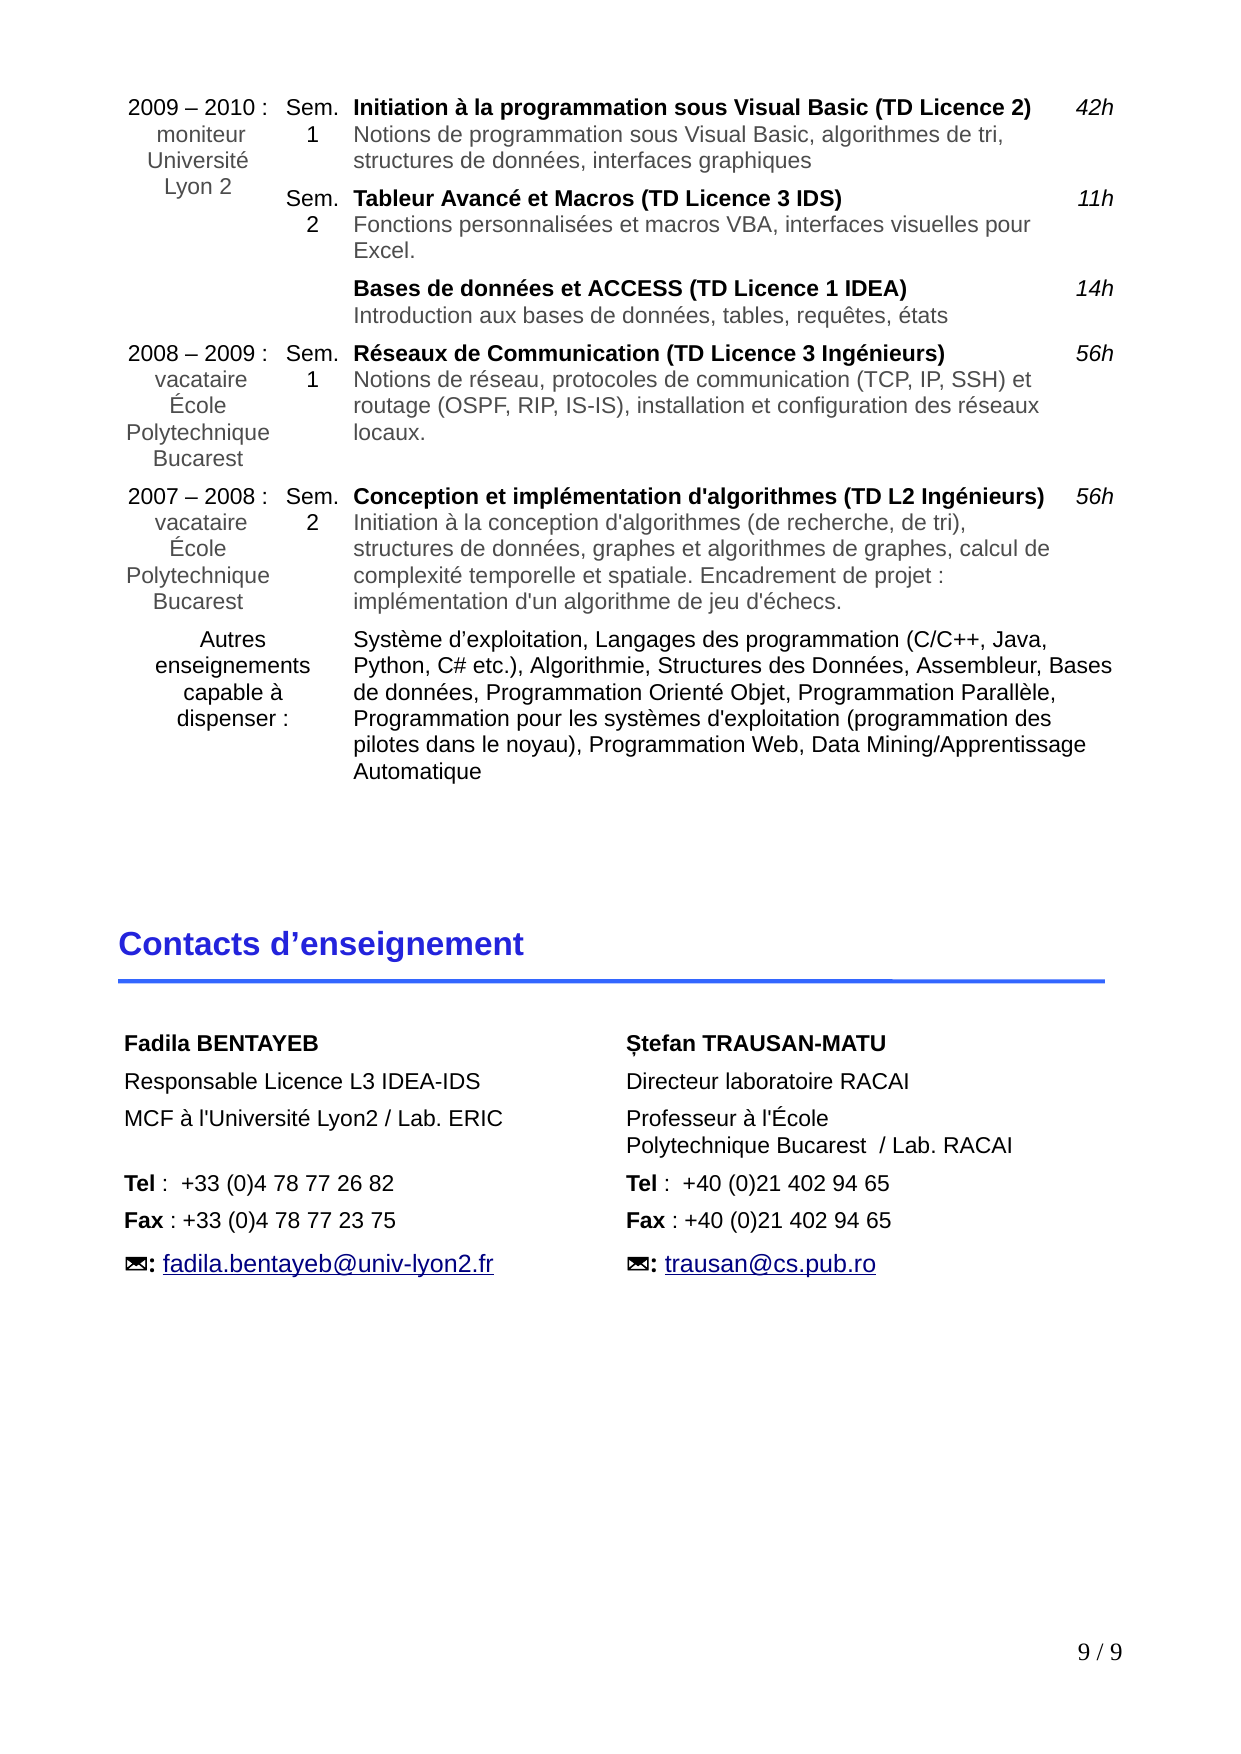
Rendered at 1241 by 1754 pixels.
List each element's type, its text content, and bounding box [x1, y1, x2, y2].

table_cell 56h [1070, 477, 1122, 620]
table_cell Responsable Licence L3 IDEA-IDS [118, 1062, 620, 1100]
table_cell Tableur Avancé et Macros (TD Licence 3 IDS) Fonctions personnalisées et macros VBA, interfaces visuelles pour Excel. [347, 179, 1069, 269]
table_cell Tel : +40 (0)21 402 94 65 [620, 1164, 1122, 1202]
table_cell MCF à l'Université Lyon2 / Lab. ERIC [118, 1100, 620, 1164]
table_cell Bases de données et ACCESS (TD Licence 1 IDEA) Introduction aux bases de données, tables, requêtes, états [347, 270, 1069, 334]
table_cell 2007 – 2008 : vacataire École Polytechnique Bucarest [118, 477, 277, 620]
table_cell Fax : +40 (0)21 402 94 65 [620, 1202, 1122, 1239]
table_header Fadila BENTAYEB [118, 1024, 620, 1062]
table_cell Autres enseignements capable à dispenser : [118, 620, 347, 790]
table_cell 14h [1070, 270, 1122, 334]
table_cell : trausan@cs.pub.ro [620, 1240, 1122, 1310]
table_cell 42h [1070, 89, 1122, 179]
table_cell Sem. 2 [278, 477, 347, 620]
table_cell Système d’exploitation, Langages des programmation (C/C++, Java, Python, C# etc.), Algorithmie, Structures des Données, Assembleur, Bases de données, Programmation Orienté Objet, Programmation Parallèle, Programmation pour les systèmes d'exploitation (programmation des pilotes dans le noyau), Programmation Web, Data Mining/Apprentissage Automatique [347, 620, 1122, 790]
table_cell 56h [1070, 334, 1122, 477]
table_cell Réseaux de Communication (TD Licence 3 Ingénieurs) Notions de réseau, protocoles de communication (TCP, IP, SSH) et routage (OSPF, RIP, IS-IS), installation et configuration des réseaux locaux. [347, 334, 1069, 477]
table_cell Fax : +33 (0)4 78 77 23 75 [118, 1202, 620, 1239]
table_header Ștefan TRAUSAN-MATU [620, 1024, 1122, 1062]
table_cell Sem. 2 [278, 179, 347, 334]
table_cell Sem. 1 [278, 334, 347, 477]
table_cell 11h [1070, 179, 1122, 269]
table_cell Conception et implémentation d'algorithmes (TD L2 Ingénieurs) Initiation à la conception d'algorithmes (de recherche, de tri), structures de données, graphes et algorithmes de graphes, calcul de complexité temporelle et spatiale. Encadrement de projet : implémentation d'un algorithme de jeu d'échecs. [347, 477, 1069, 620]
table_cell Sem. 1 [278, 89, 347, 179]
table_cell 2009 – 2010 : moniteur Université Lyon 2 [118, 89, 277, 334]
table_cell Tel : +33 (0)4 78 77 26 82 [118, 1164, 620, 1202]
table_cell 2008 – 2009 : vacataire École Polytechnique Bucarest [118, 334, 277, 477]
table_cell Initiation à la programmation sous Visual Basic (TD Licence 2) Notions de programmation sous Visual Basic, algorithmes de tri, structures de données, interfaces graphiques [347, 89, 1069, 179]
text Contacts d’enseignement [118, 924, 1122, 1000]
table_cell : fadila.bentayeb@univ-lyon2.fr [118, 1240, 620, 1310]
table_cell Professeur à l'École Polytechnique Bucarest / Lab. RACAI [620, 1100, 1122, 1164]
table_cell Directeur laboratoire RACAI [620, 1062, 1122, 1100]
